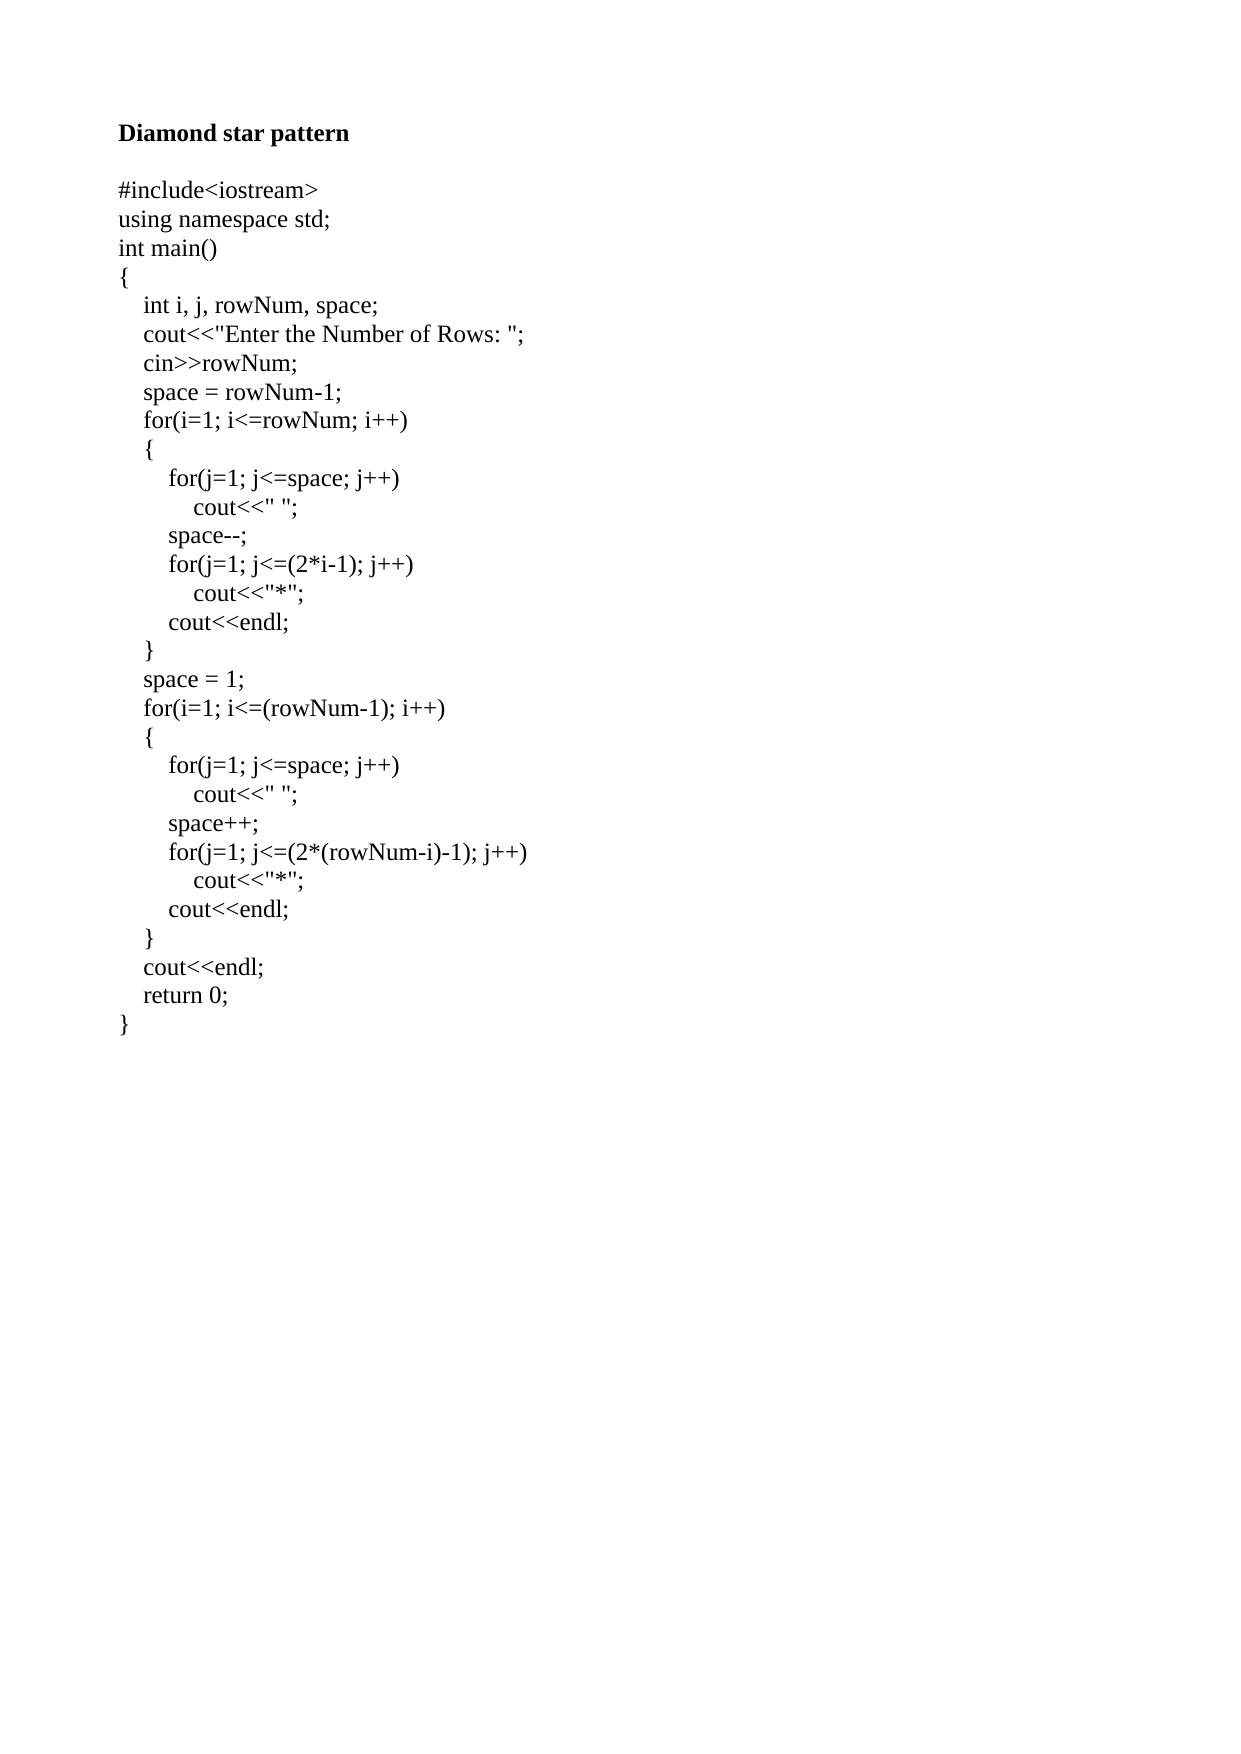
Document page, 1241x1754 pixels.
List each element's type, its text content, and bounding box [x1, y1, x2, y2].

text } [118, 1009, 1122, 1038]
text cout<<"*"; [118, 578, 1122, 607]
text { [118, 434, 1122, 463]
text cout<<endl; [118, 952, 1122, 981]
text } [118, 923, 1122, 952]
text } [118, 636, 1122, 664]
text { [118, 722, 1122, 751]
text for(j=1; j<=space; j++) [118, 463, 1122, 492]
text cout<<" "; [118, 779, 1122, 808]
text cin>>rowNum; [118, 348, 1122, 377]
text for(j=1; j<=(2*i-1); j++) [118, 549, 1122, 578]
text return 0; [118, 981, 1122, 1009]
text space = rowNum-1; [118, 377, 1122, 406]
text space = 1; [118, 664, 1122, 693]
text Diamond star pattern [118, 118, 1122, 147]
text space++; [118, 808, 1122, 837]
text cout<<" "; [118, 492, 1122, 521]
text space--; [118, 521, 1122, 549]
text int i, j, rowNum, space; [118, 291, 1122, 319]
text { [118, 262, 1122, 291]
text for(i=1; i<=(rowNum-1); i++) [118, 693, 1122, 722]
text for(i=1; i<=rowNum; i++) [118, 406, 1122, 434]
text cout<<"Enter the Number of Rows: "; [118, 319, 1122, 348]
text cout<<endl; [118, 607, 1122, 636]
text for(j=1; j<=space; j++) [118, 751, 1122, 779]
text cout<<endl; [118, 894, 1122, 923]
text int main() [118, 233, 1122, 262]
text for(j=1; j<=(2*(rowNum-i)-1); j++) [118, 837, 1122, 866]
text cout<<"*"; [118, 866, 1122, 894]
text using namespace std; [118, 204, 1122, 233]
text #include<iostream> [118, 176, 1122, 204]
